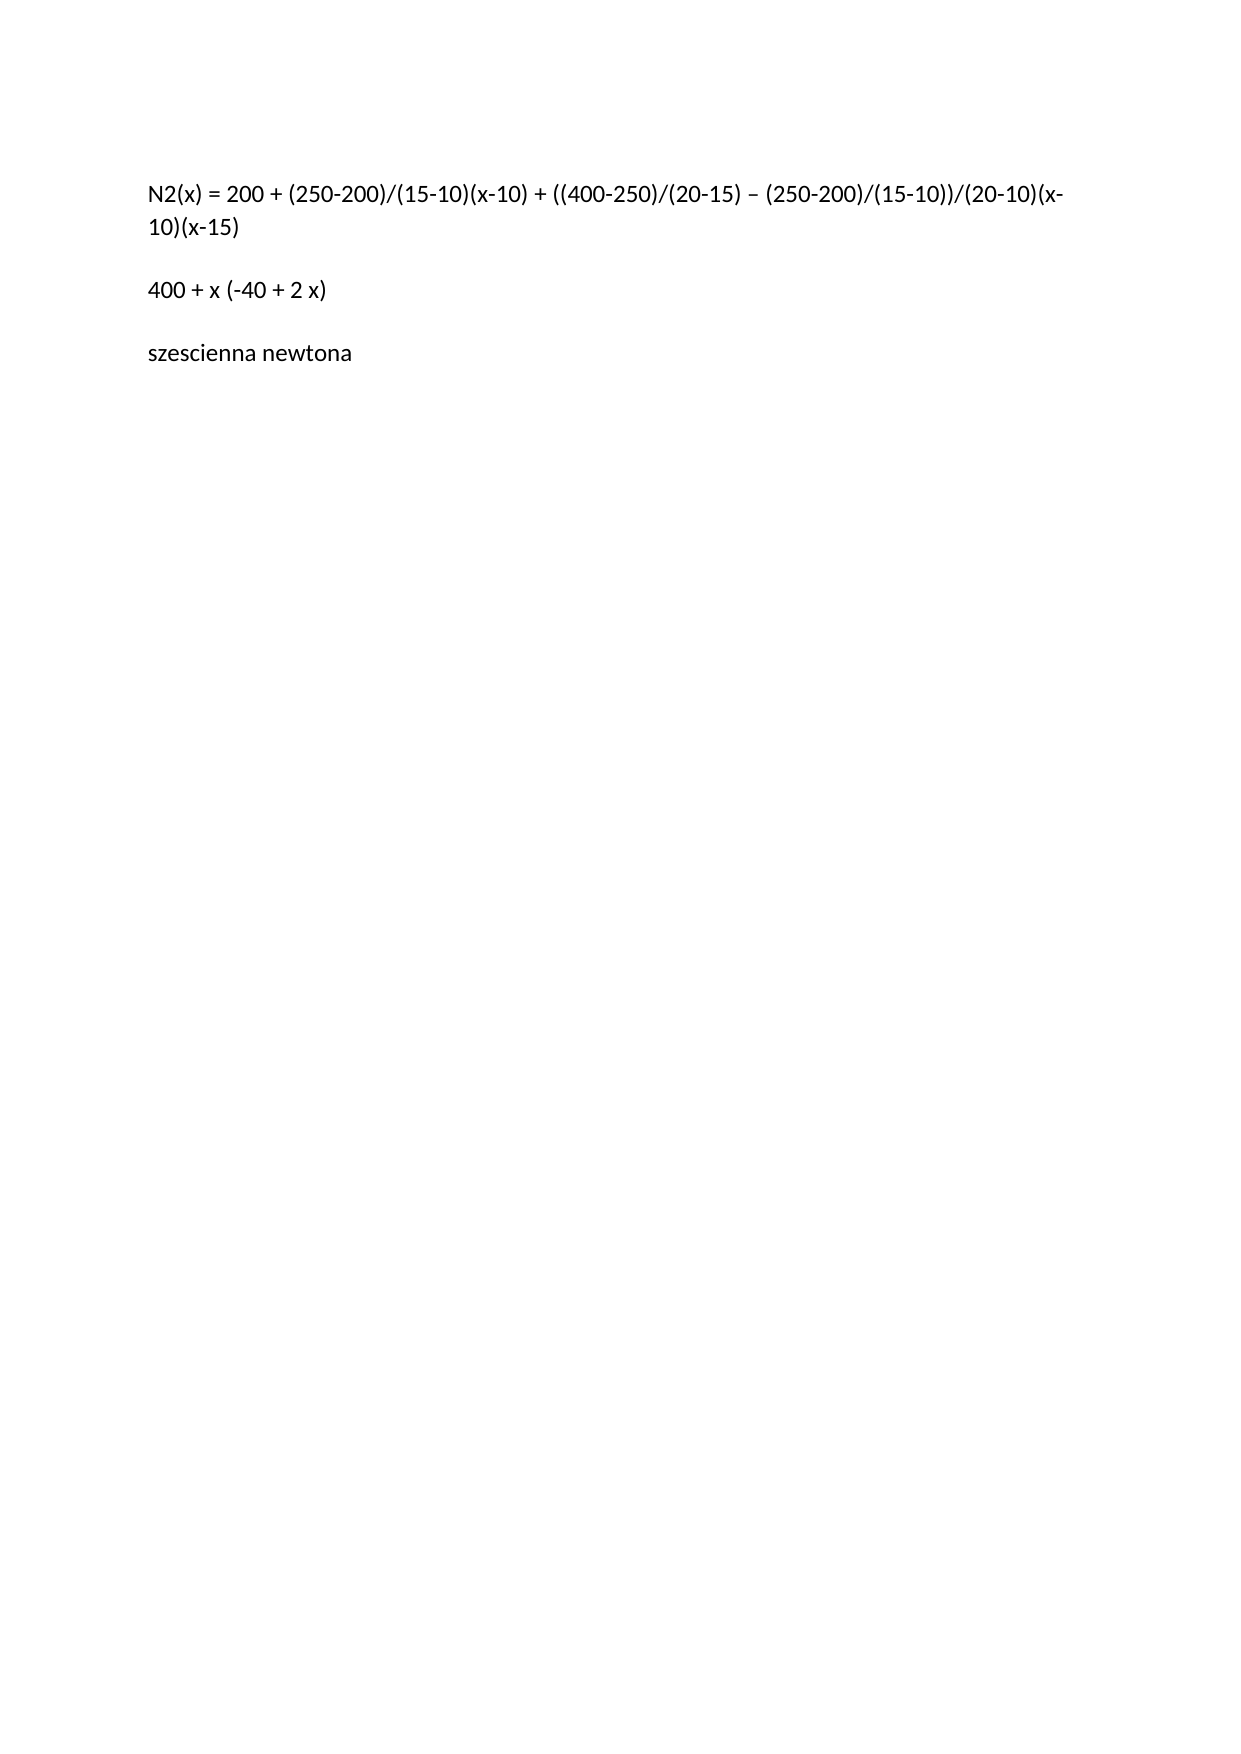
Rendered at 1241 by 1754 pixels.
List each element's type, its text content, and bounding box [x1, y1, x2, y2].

list szescienna newtona [148, 337, 1093, 367]
list N2(x) = 200 + (250-200)/(15-10)(x-10) + ((400-250)/(20-15) – (250-200)/(15-10))/(20-10)(x-10)(x-15) [148, 178, 1093, 241]
list 400 + x (-40 + 2 x) [148, 274, 1093, 304]
